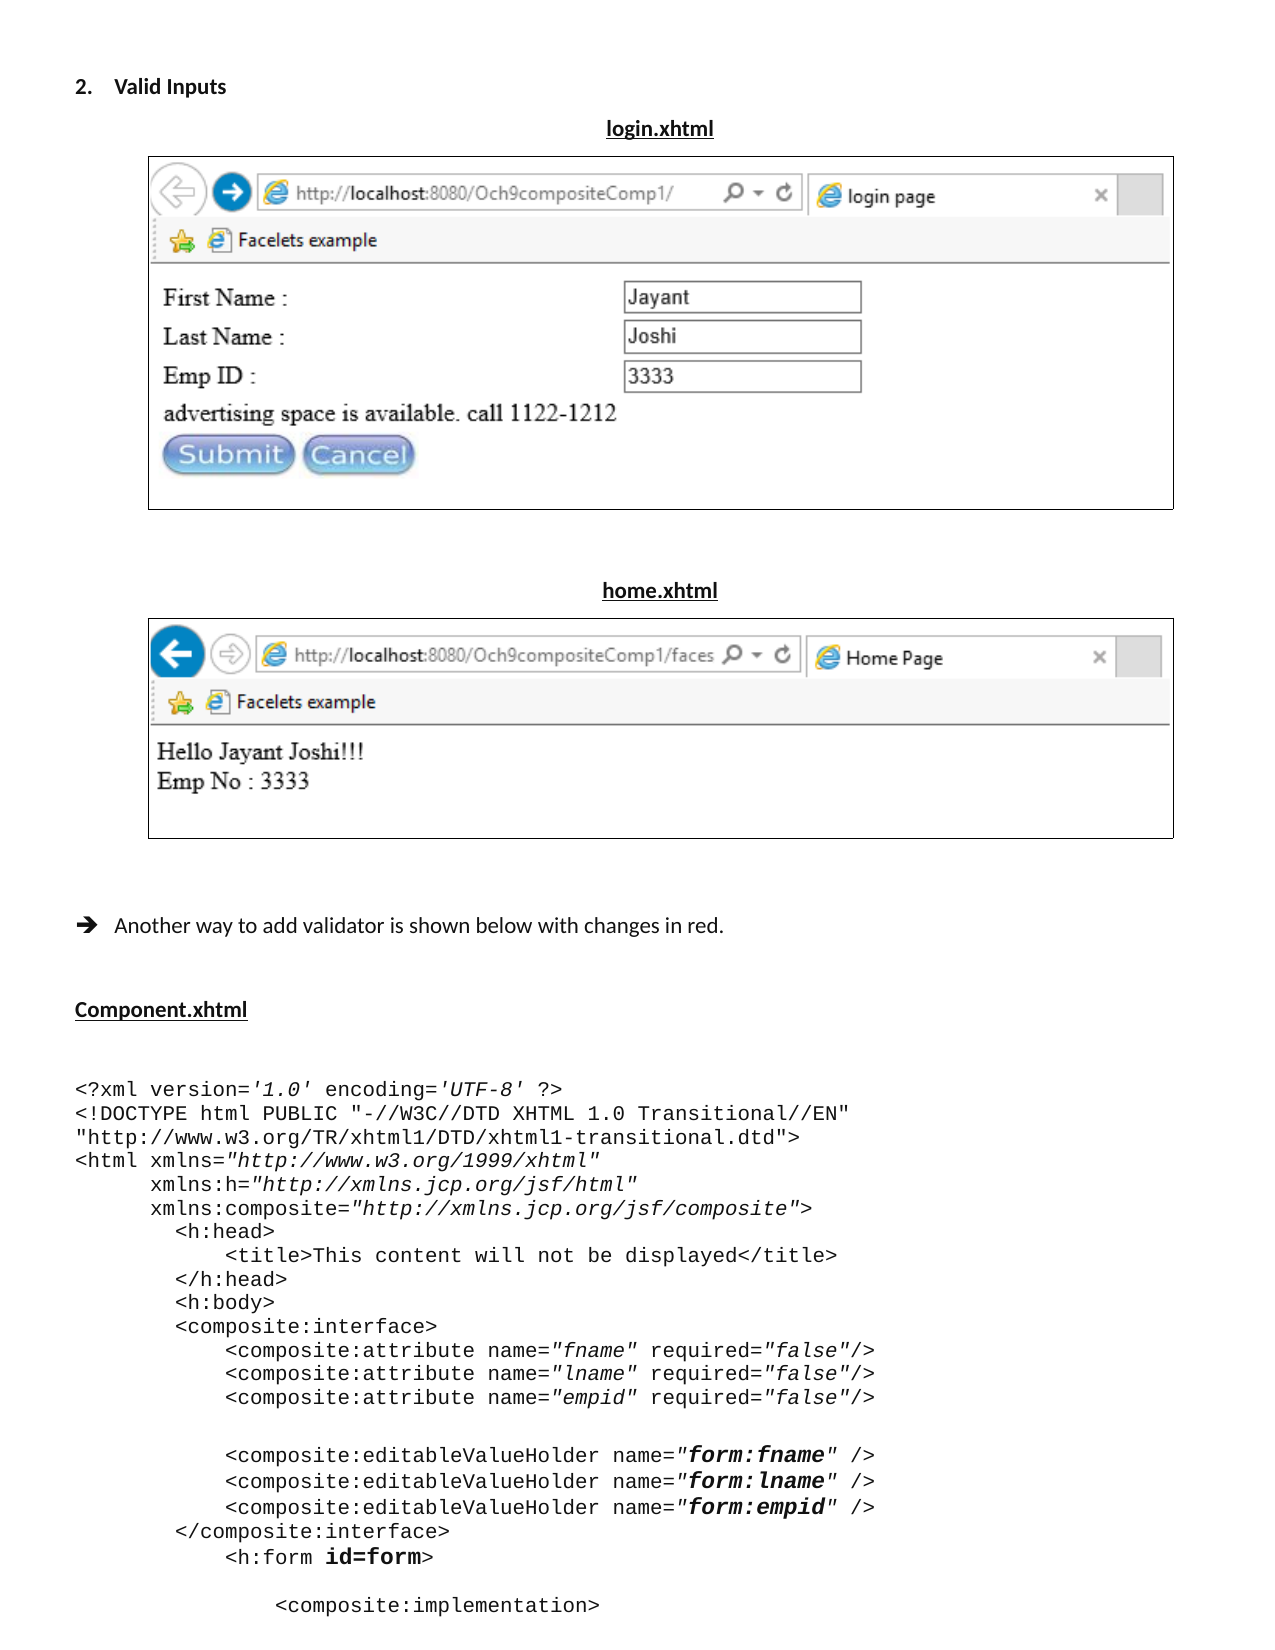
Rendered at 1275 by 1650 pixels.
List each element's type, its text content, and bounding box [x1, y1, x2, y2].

text <composite:editableValueHolder name="form:fname" /> [75, 1439, 1245, 1469]
text <composite:implementation> [75, 1594, 1245, 1618]
text Component.xhtml [75, 996, 1245, 1023]
text <composite:attribute name="lname" required="false"/> [75, 1363, 1245, 1387]
text <composite:interface> [75, 1316, 1245, 1339]
text xmlns:composite="http://xmlns.jcp.org/jsf/composite"> [75, 1198, 1245, 1221]
text <composite:editableValueHolder name="form:empid" /> [75, 1495, 1245, 1521]
text home.xhtml [75, 576, 1245, 604]
text </h:head> [75, 1269, 1245, 1292]
text xmlns:h="http://xmlns.jcp.org/jsf/html" [75, 1174, 1245, 1198]
text <!DOCTYPE html PUBLIC "-//W3C//DTD XHTML 1.0 Transitional//EN" "http://www.w3.org/TR/xhtml1/DTD/xhtml1-transitional.dtd"> [75, 1103, 1245, 1150]
text login.xhtml [75, 114, 1245, 142]
text <h:body> [75, 1292, 1245, 1316]
text <h:head> [75, 1221, 1245, 1245]
text <composite:attribute name="empid" required="false"/> [75, 1387, 1245, 1411]
text <h:form id=form> [75, 1545, 1245, 1571]
text <html xmlns="http://www.w3.org/1999/xhtml" [75, 1150, 1245, 1174]
text <?xml version='1.0' encoding='UTF-8' ?> [75, 1079, 1245, 1103]
text </composite:interface> [75, 1521, 1245, 1545]
text <composite:attribute name="fname" required="false"/> [75, 1339, 1245, 1363]
text 2. Valid Inputs [75, 72, 1245, 100]
list Another way to add validator is shown below with changes in red. [75, 912, 1245, 939]
text <title>This content will not be displayed</title> [75, 1245, 1245, 1269]
text <composite:editableValueHolder name="form:lname" /> [75, 1469, 1245, 1495]
